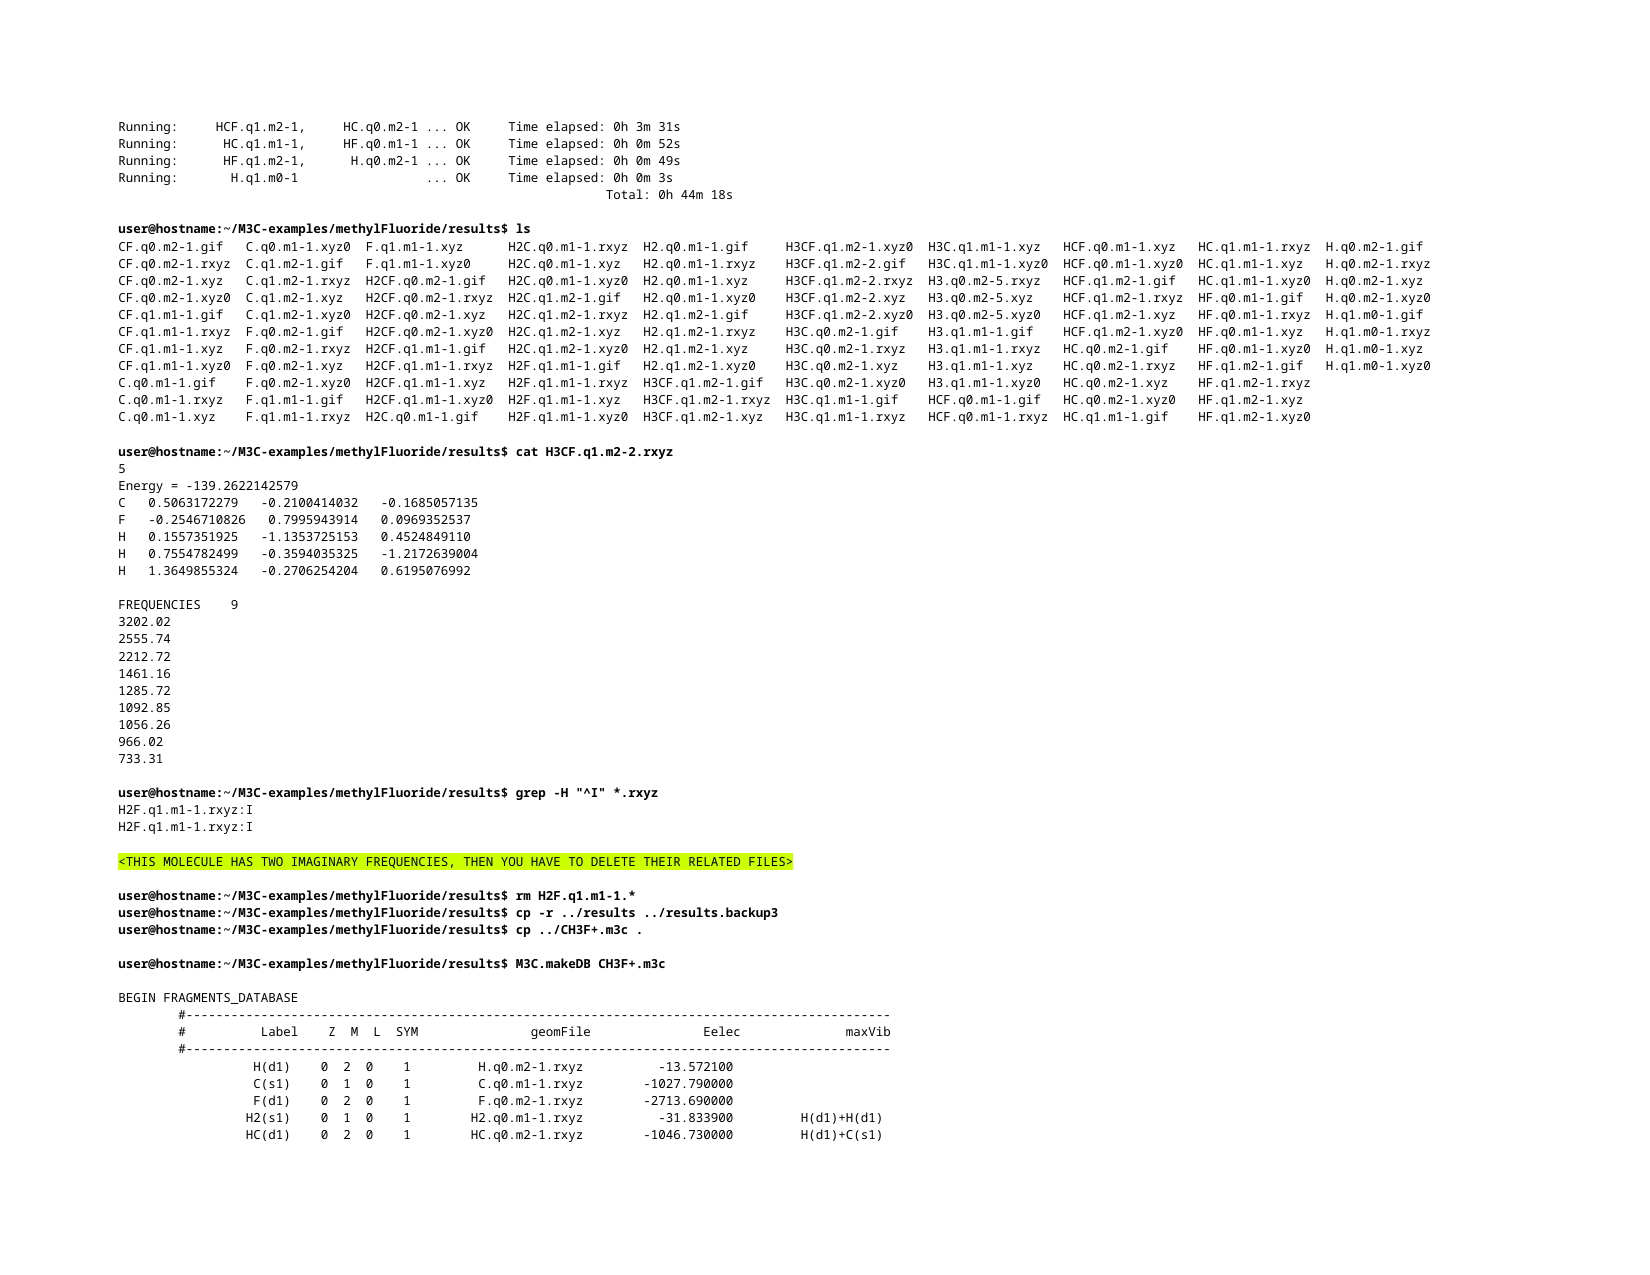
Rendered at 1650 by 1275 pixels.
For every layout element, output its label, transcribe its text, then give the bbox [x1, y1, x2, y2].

text H(d1) 0 2 0 1 H.q0.m2-1.rxyz -13.572100 [118, 1058, 1532, 1075]
text F(d1) 0 2 0 1 F.q0.m2-1.rxyz -2713.690000 [118, 1092, 1532, 1109]
text C(s1) 0 1 0 1 C.q0.m1-1.rxyz -1027.790000 [118, 1075, 1532, 1092]
text BEGIN FRAGMENTS_DATABASE [118, 989, 1532, 1006]
text user@hostname:~/M3C-examples/methylFluoride/results$ cp ../CH3F+.m3c . [118, 921, 1532, 938]
text <THIS MOLECULE HAS TWO IMAGINARY FREQUENCIES, THEN YOU HAVE TO DELETE THEIR RELATED FILES> [118, 853, 1532, 870]
text 1092.85 [118, 699, 1532, 716]
text user@hostname:~/M3C-examples/methylFluoride/results$ cat H3CF.q1.m2-2.rxyz [118, 443, 1532, 460]
text H2F.q1.m1-1.rxyz:I [118, 801, 1532, 818]
text CF.q1.m1-1.xyz0 F.q0.m2-1.xyz H2CF.q1.m1-1.rxyz H2F.q1.m1-1.gif H2.q1.m2-1.xyz0 H3C.q0.m2-1.xyz H3.q1.m1-1.xyz HC.q0.m2-1.rxyz HF.q1.m2-1.gif H.q1.m0-1.xyz0 [118, 357, 1532, 374]
text Running: H.q1.m0-1 ... OK Time elapsed: 0h 0m 3s [118, 169, 1532, 186]
text 733.31 [118, 750, 1532, 767]
text H2F.q1.m1-1.rxyz:I [118, 818, 1532, 836]
text H 0.1557351925 -1.1353725153 0.4524849110 [118, 528, 1532, 545]
text user@hostname:~/M3C-examples/methylFluoride/results$ grep -H "^I" *.rxyz [118, 784, 1532, 801]
text #---------------------------------------------------------------------------------------------- [118, 1041, 1532, 1058]
text FREQUENCIES 9 [118, 596, 1532, 613]
text user@hostname:~/M3C-examples/methylFluoride/results$ rm H2F.q1.m1-1.* [118, 887, 1532, 904]
text 2212.72 [118, 648, 1532, 665]
text H 1.3649855324 -0.2706254204 0.6195076992 [118, 562, 1532, 579]
text CF.q1.m1-1.rxyz F.q0.m2-1.gif H2CF.q0.m2-1.xyz0 H2C.q1.m2-1.xyz H2.q1.m2-1.rxyz H3C.q0.m2-1.gif H3.q1.m1-1.gif HCF.q1.m2-1.xyz0 HF.q0.m1-1.xyz H.q1.m0-1.rxyz [118, 323, 1532, 340]
text user@hostname:~/M3C-examples/methylFluoride/results$ ls [118, 221, 1532, 238]
text C.q0.m1-1.gif F.q0.m2-1.xyz0 H2CF.q1.m1-1.xyz H2F.q1.m1-1.rxyz H3CF.q1.m2-1.gif H3C.q0.m2-1.xyz0 H3.q1.m1-1.xyz0 HC.q0.m2-1.xyz HF.q1.m2-1.rxyz [118, 374, 1532, 391]
text #---------------------------------------------------------------------------------------------- [118, 1006, 1532, 1023]
text Energy = -139.2622142579 [118, 477, 1532, 494]
text HC(d1) 0 2 0 1 HC.q0.m2-1.rxyz -1046.730000 H(d1)+C(s1) [118, 1126, 1532, 1143]
text 966.02 [118, 733, 1532, 750]
text 5 [118, 460, 1532, 477]
text CF.q0.m2-1.gif C.q0.m1-1.xyz0 F.q1.m1-1.xyz H2C.q0.m1-1.rxyz H2.q0.m1-1.gif H3CF.q1.m2-1.xyz0 H3C.q1.m1-1.xyz HCF.q0.m1-1.xyz HC.q1.m1-1.rxyz H.q0.m2-1.gif [118, 238, 1532, 255]
text 1285.72 [118, 682, 1532, 699]
text H2(s1) 0 1 0 1 H2.q0.m1-1.rxyz -31.833900 H(d1)+H(d1) [118, 1109, 1532, 1126]
text user@hostname:~/M3C-examples/methylFluoride/results$ M3C.makeDB CH3F+.m3c [118, 955, 1532, 972]
text # Label Z M L SYM geomFile Eelec maxVib [118, 1023, 1532, 1041]
text F -0.2546710826 0.7995943914 0.0969352537 [118, 511, 1532, 528]
text C 0.5063172279 -0.2100414032 -0.1685057135 [118, 494, 1532, 511]
text H 0.7554782499 -0.3594035325 -1.2172639004 [118, 545, 1532, 562]
text Running: HC.q1.m1-1, HF.q0.m1-1 ... OK Time elapsed: 0h 0m 52s [118, 135, 1532, 152]
text CF.q0.m2-1.xyz C.q1.m2-1.rxyz H2CF.q0.m2-1.gif H2C.q0.m1-1.xyz0 H2.q0.m1-1.xyz H3CF.q1.m2-2.rxyz H3.q0.m2-5.rxyz HCF.q1.m2-1.gif HC.q1.m1-1.xyz0 H.q0.m2-1.xyz [118, 272, 1532, 289]
text Running: HCF.q1.m2-1, HC.q0.m2-1 ... OK Time elapsed: 0h 3m 31s [118, 118, 1532, 135]
text Running: HF.q1.m2-1, H.q0.m2-1 ... OK Time elapsed: 0h 0m 49s [118, 152, 1532, 169]
text 1056.26 [118, 716, 1532, 733]
text CF.q1.m1-1.xyz F.q0.m2-1.rxyz H2CF.q1.m1-1.gif H2C.q1.m2-1.xyz0 H2.q1.m2-1.xyz H3C.q0.m2-1.rxyz H3.q1.m1-1.rxyz HC.q0.m2-1.gif HF.q0.m1-1.xyz0 H.q1.m0-1.xyz [118, 340, 1532, 357]
text CF.q1.m1-1.gif C.q1.m2-1.xyz0 H2CF.q0.m2-1.xyz H2C.q1.m2-1.rxyz H2.q1.m2-1.gif H3CF.q1.m2-2.xyz0 H3.q0.m2-5.xyz0 HCF.q1.m2-1.xyz HF.q0.m1-1.rxyz H.q1.m0-1.gif [118, 306, 1532, 323]
text 2555.74 [118, 631, 1532, 648]
text CF.q0.m2-1.xyz0 C.q1.m2-1.xyz H2CF.q0.m2-1.rxyz H2C.q1.m2-1.gif H2.q0.m1-1.xyz0 H3CF.q1.m2-2.xyz H3.q0.m2-5.xyz HCF.q1.m2-1.rxyz HF.q0.m1-1.gif H.q0.m2-1.xyz0 [118, 289, 1532, 306]
text C.q0.m1-1.xyz F.q1.m1-1.rxyz H2C.q0.m1-1.gif H2F.q1.m1-1.xyz0 H3CF.q1.m2-1.xyz H3C.q1.m1-1.rxyz HCF.q0.m1-1.rxyz HC.q1.m1-1.gif HF.q1.m2-1.xyz0 [118, 408, 1532, 426]
text C.q0.m1-1.rxyz F.q1.m1-1.gif H2CF.q1.m1-1.xyz0 H2F.q1.m1-1.xyz H3CF.q1.m2-1.rxyz H3C.q1.m1-1.gif HCF.q0.m1-1.gif HC.q0.m2-1.xyz0 HF.q1.m2-1.xyz [118, 391, 1532, 408]
text CF.q0.m2-1.rxyz C.q1.m2-1.gif F.q1.m1-1.xyz0 H2C.q0.m1-1.xyz H2.q0.m1-1.rxyz H3CF.q1.m2-2.gif H3C.q1.m1-1.xyz0 HCF.q0.m1-1.xyz0 HC.q1.m1-1.xyz H.q0.m2-1.rxyz [118, 255, 1532, 272]
text 3202.02 [118, 613, 1532, 631]
text 1461.16 [118, 665, 1532, 682]
text Total: 0h 44m 18s [118, 186, 1532, 203]
text user@hostname:~/M3C-examples/methylFluoride/results$ cp -r ../results ../results.backup3 [118, 904, 1532, 921]
